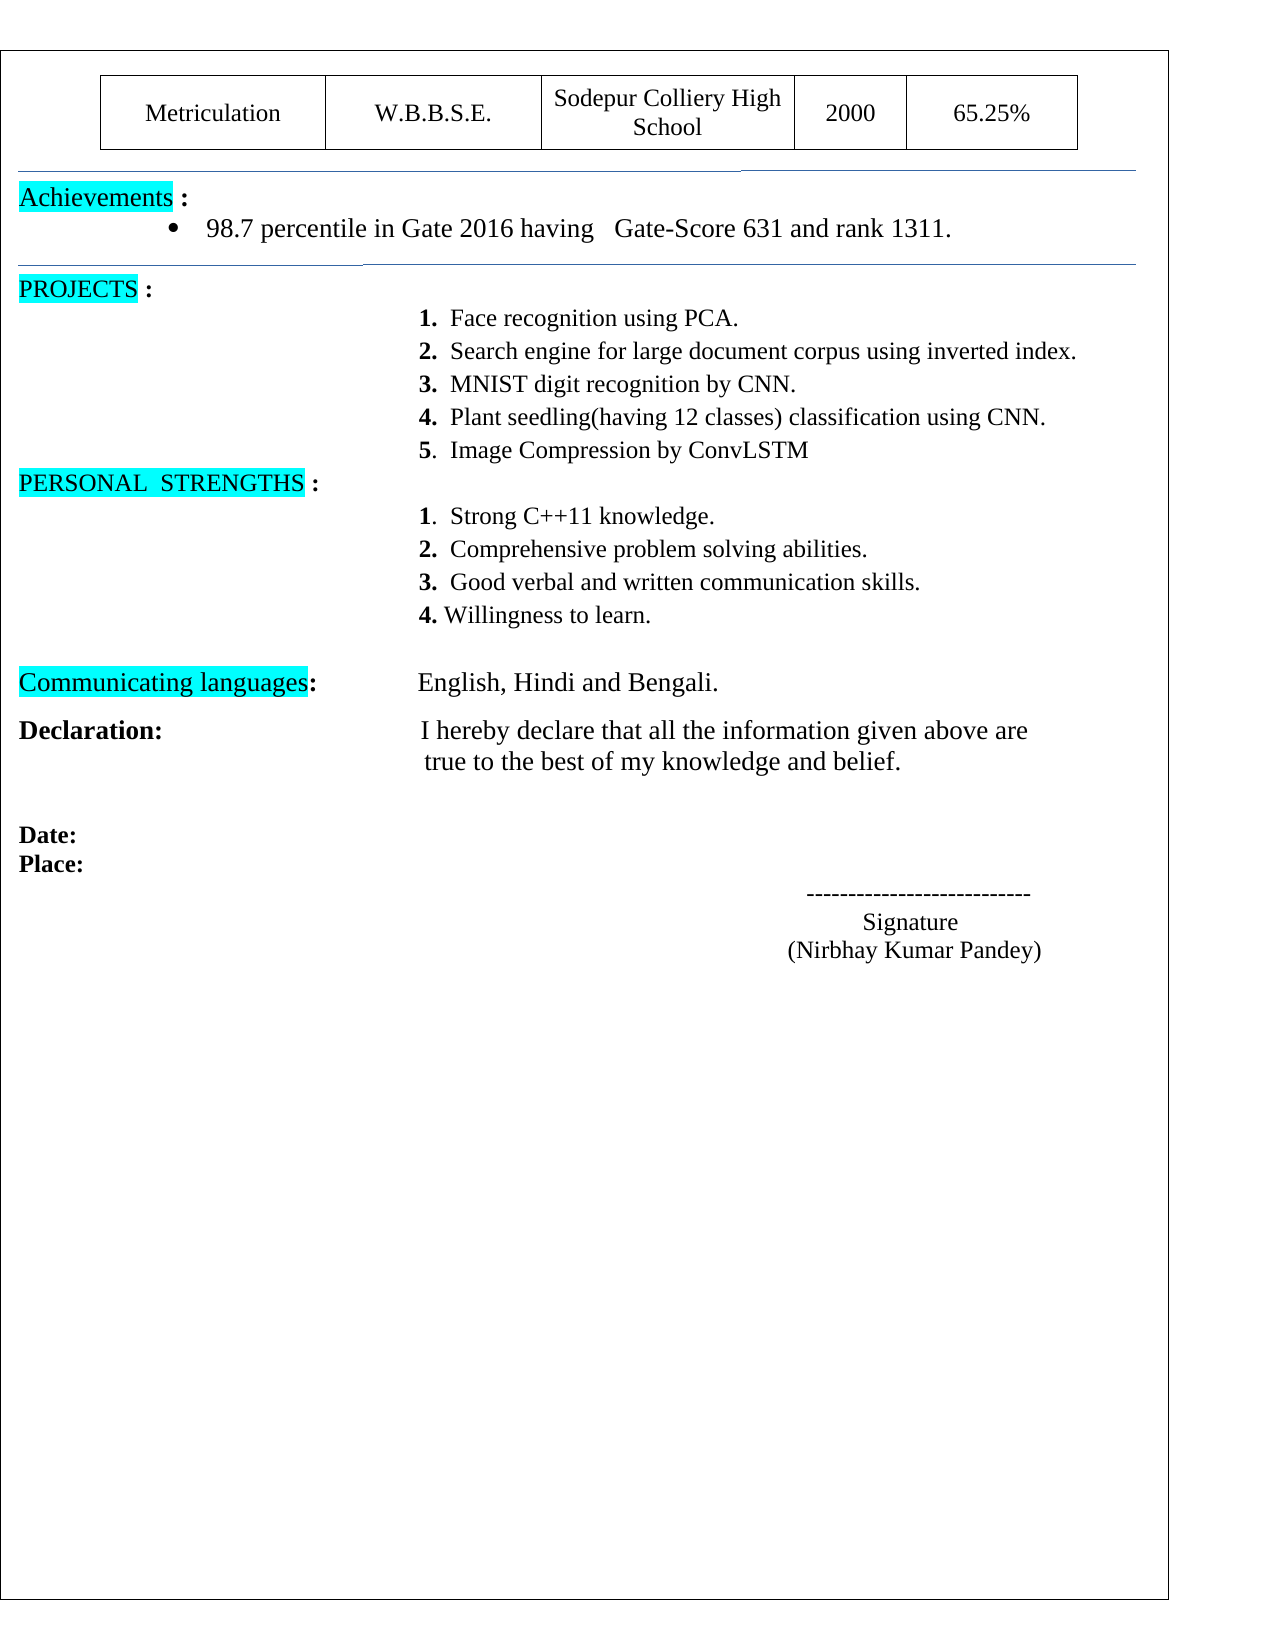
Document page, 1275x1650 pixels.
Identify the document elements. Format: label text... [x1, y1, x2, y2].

text 3. Good verbal and written communication skills. [169, 567, 1087, 596]
text Date: [19, 820, 1087, 849]
text 3. MNIST digit recognition by CNN. [131, 369, 1087, 398]
table_cell 65.25% [907, 76, 1077, 148]
list 98.7 percentile in Gate 2016 having Gate-Score 631 and rank 1311. [169, 212, 1087, 243]
text Achievements : [18, 181, 1087, 212]
text 4. Plant seedling(having 12 classes) classification using CNN. [131, 402, 1087, 431]
text true to the best of my knowledge and belief. [19, 746, 1087, 777]
text 2. Comprehensive problem solving abilities. [131, 534, 1087, 563]
table_cell Metriculation [101, 76, 325, 148]
text (Nirbhay Kumar Pandey) [131, 935, 1087, 964]
text Personal STRENGTHS : [19, 468, 1087, 497]
text 2. Search engine for large document corpus using inverted index. [169, 336, 1087, 365]
table_cell Sodepur Colliery High School [542, 76, 794, 148]
text 1. Strong C++11 knowledge. [19, 501, 1087, 530]
table_cell W.B.B.S.E. [326, 76, 541, 148]
text Signature [131, 907, 1087, 935]
text Declaration: I hereby declare that all the information given above are [19, 714, 1087, 746]
text 4. Willingness to learn. [169, 600, 1087, 629]
text 1. Face recognition using PCA. [169, 303, 1087, 332]
text PROJECTS : [19, 274, 1087, 303]
table_cell 2000 [795, 76, 906, 148]
text Place: [19, 849, 1087, 878]
text 5. Image Compression by ConvLSTM [131, 435, 1087, 464]
text Communicating languages: English, Hindi and Bengali. [19, 666, 1087, 697]
text --------------------------- [731, 878, 1087, 907]
